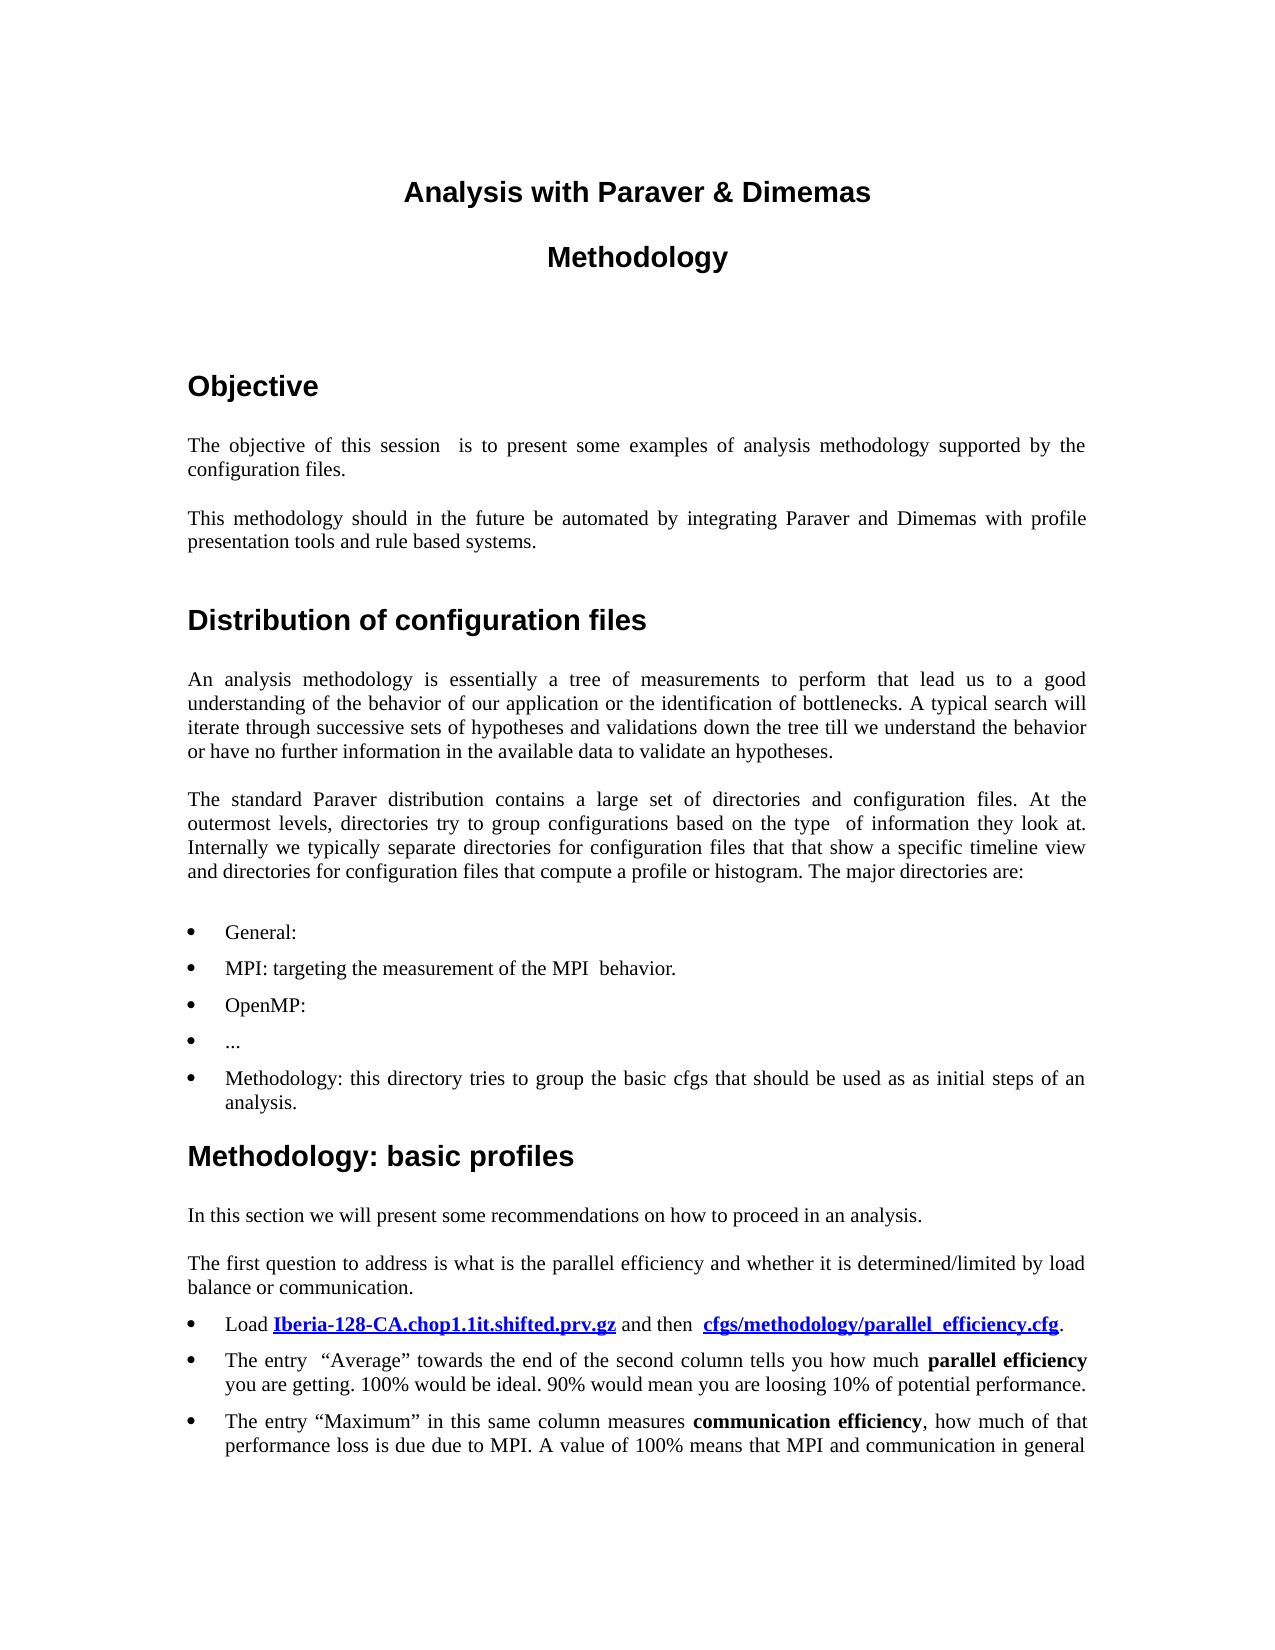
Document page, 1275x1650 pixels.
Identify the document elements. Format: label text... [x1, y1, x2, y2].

subtitle Methodology: basic profiles [187, 1139, 1087, 1172]
list Load Iberia-128-CA.chop1.1it.shifted.prv.gz and then cfgs/methodology/parallel_efficiency.cfg. [187, 1312, 1087, 1336]
subtitle Objective [187, 369, 1087, 403]
list MPI: targeting the measurement of the MPI behavior. [187, 956, 1087, 980]
subtitle Distribution of configuration files [187, 603, 1087, 636]
list Methodology: this directory tries to group the basic cfgs that should be used as as initial steps of an analysis. [187, 1066, 1087, 1114]
list ... [187, 1029, 1087, 1053]
subtitle Methodology [187, 240, 1087, 273]
text In this section we will present some recommendations on how to proceed in an analysis. [187, 1203, 1087, 1227]
text This methodology should in the future be automated by integrating Paraver and Dimemas with profile presentation tools and rule based systems. [187, 505, 1087, 553]
subtitle Analysis with Paraver & Dimemas [187, 175, 1087, 208]
list OpenMP: [187, 993, 1087, 1017]
text The first question to address is what is the parallel efficiency and whether it is determined/limited by load balance or communication. [187, 1251, 1087, 1299]
list General: [187, 919, 1087, 944]
list The entry “Maximum” in this same column measures communication efficiency, how much of that performance loss is due due to MPI. A value of 100% means that MPI and communication in general [187, 1409, 1087, 1457]
text An analysis methodology is essentially a tree of measurements to perform that lead us to a good understanding of the behavior of our application or the identification of bottlenecks. A typical search will iterate through successive sets of hypotheses and validations down the tree till we understand the behavior or have no further information in the available data to validate an hypotheses. [187, 666, 1087, 763]
text The standard Paraver distribution contains a large set of directories and configuration files. At the outermost levels, directories try to group configurations based on the type of information they look at. Internally we typically separate directories for configuration files that that show a specific timeline view and directories for configuration files that compute a profile or histogram. The major directories are: [187, 787, 1087, 883]
list The entry “Average” towards the end of the second column tells you how much parallel efficiency you are getting. 100% would be ideal. 90% would mean you are loosing 10% of potential performance. [187, 1348, 1087, 1396]
text The objective of this session is to present some examples of analysis methodology supported by the configuration files. [187, 433, 1087, 481]
